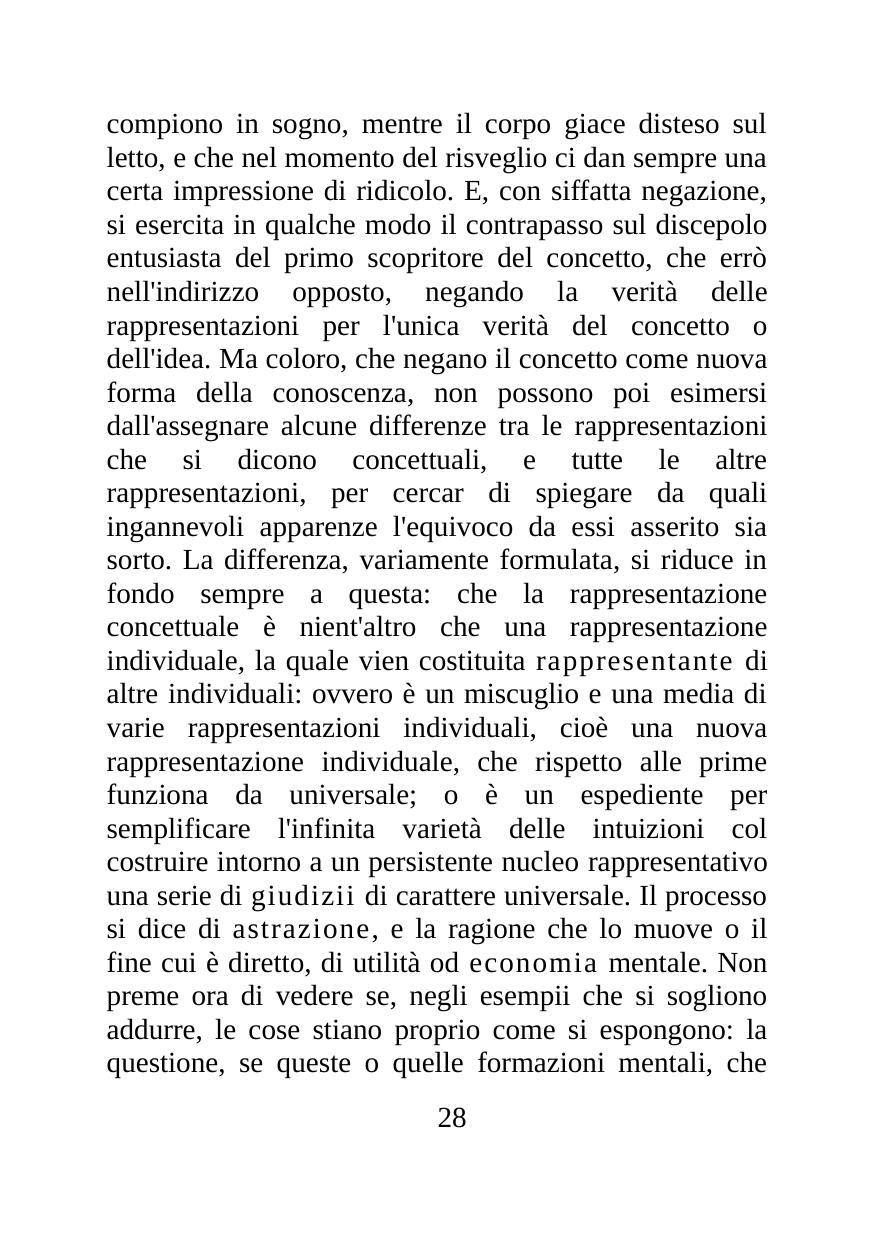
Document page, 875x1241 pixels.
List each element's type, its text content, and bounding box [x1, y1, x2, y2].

text compiono in sogno, mentre il corpo giace disteso sul letto, e che nel momento del risveglio ci dan sempre una certa impressione di ridicolo. E, con siffatta negazione, si esercita in qualche modo il contrapasso sul discepolo entusiasta del primo scopritore del concetto, che errò nell'indirizzo opposto, negando la verità delle rappresentazioni per l'unica verità del concetto o dell'idea. Ma coloro, che negano il concetto come nuova forma della conoscenza, non possono poi esimersi dall'assegnare alcune differenze tra le rappresentazioni che si dicono concettuali, e tutte le altre rappresentazioni, per cercar di spiegare da quali ingannevoli apparenze l'equivoco da essi asserito sia sorto. La differenza, variamente formulata, si riduce in fondo sempre a questa: che la rappresentazione concettuale è nient'altro che una rappresentazione individuale, la quale vien costituita rappresentante di altre individuali: ovvero è un miscuglio e una media di varie rappresentazioni individuali, cioè una nuova rappresentazione individuale, che rispetto alle prime funziona da universale; o è un espediente per semplificare l'infinita varietà delle intuizioni col costruire intorno a un persistente nucleo rappresentativo una serie di giudizii di carattere universale. Il processo si dice di astrazione, e la ragione che lo muove o il fine cui è diretto, di utilità od economia mentale. Non preme ora di vedere se, negli esempii che si sogliono addurre, le cose stiano proprio come si espongono: la questione, se queste o quelle formazioni mentali, che [106, 106, 768, 1079]
